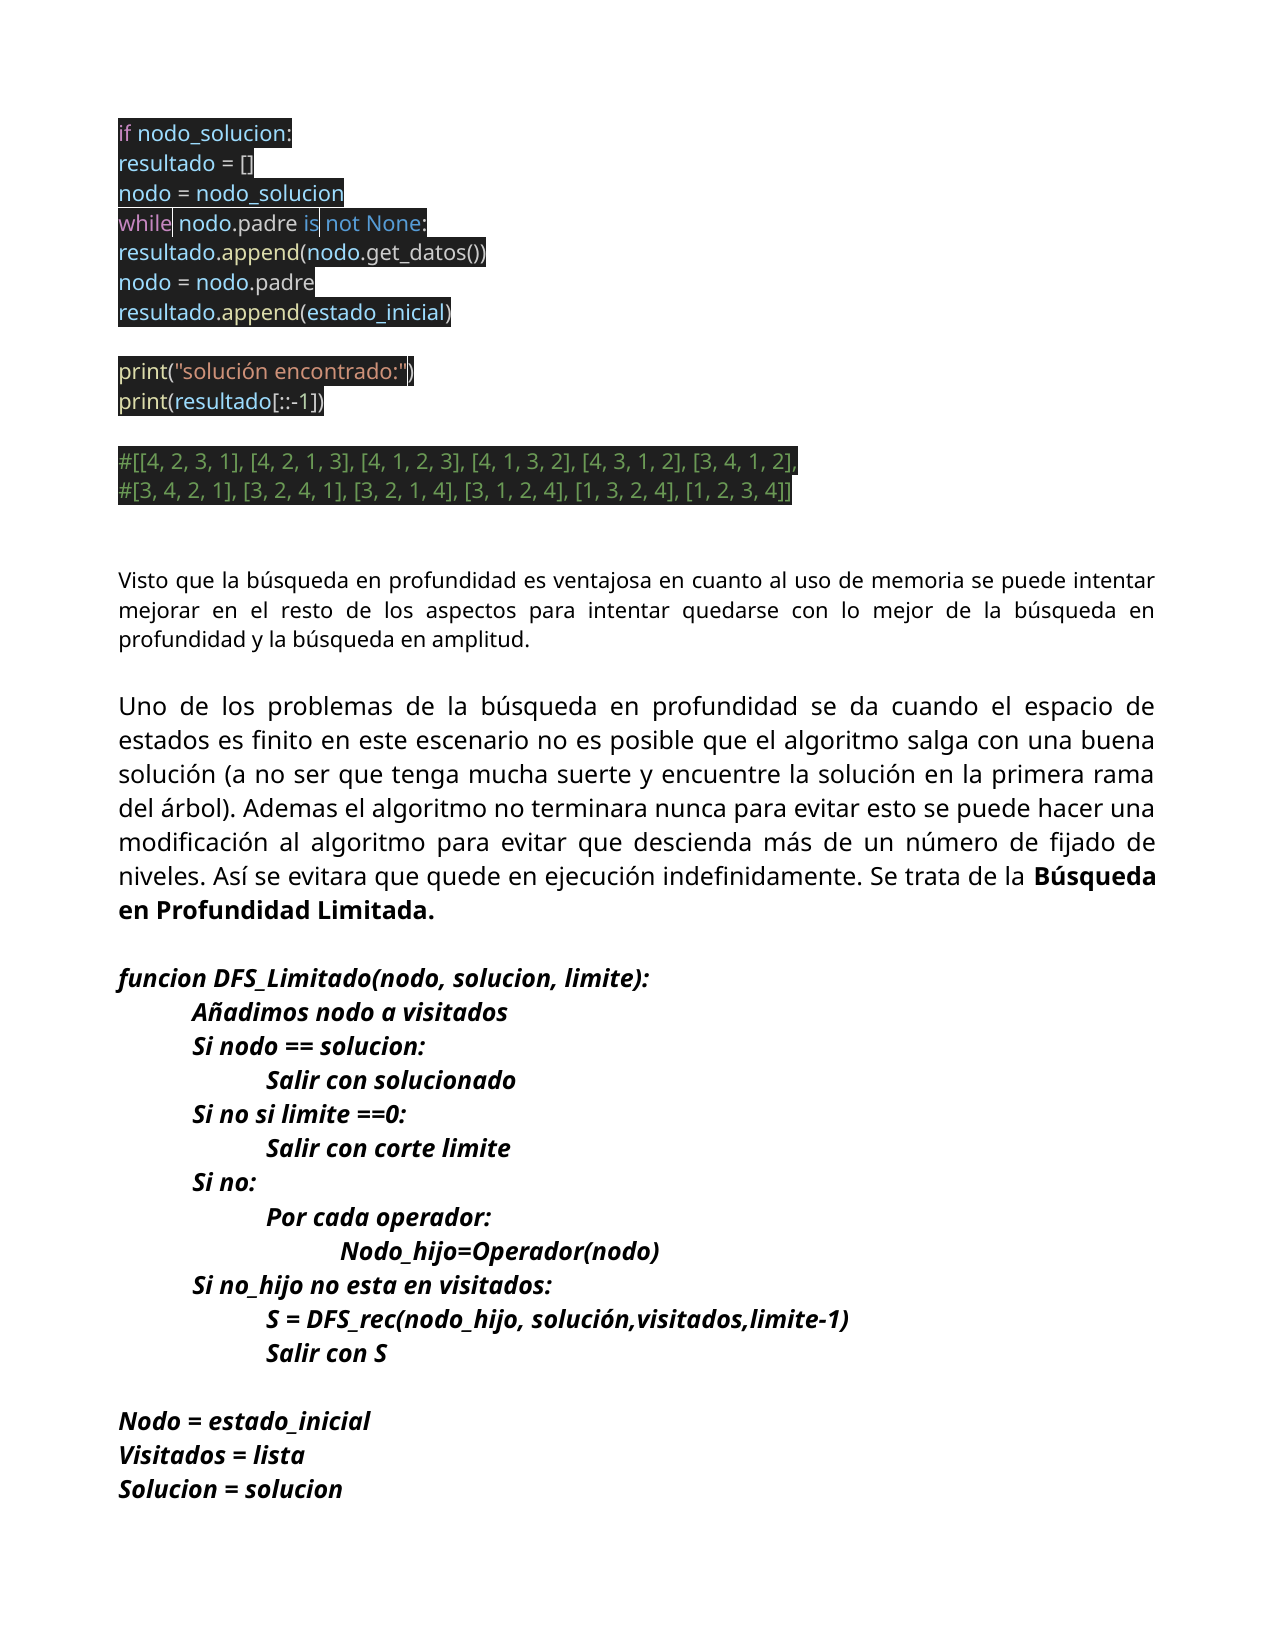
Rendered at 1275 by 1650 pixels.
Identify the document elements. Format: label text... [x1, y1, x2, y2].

text Si no si limite ==0: [118, 1097, 1157, 1131]
text if nodo_solucion: [118, 118, 1157, 148]
text Solucion = solucion [118, 1472, 1157, 1506]
text Si no_hijo no esta en visitados: [118, 1267, 1157, 1301]
text S = DFS_rec(nodo_hijo, solución,visitados,limite-1) [118, 1301, 1157, 1335]
text print("solución encontrado:") [118, 356, 1157, 386]
text resultado = [] [118, 148, 1157, 178]
text Salir con corte limite [118, 1131, 1157, 1165]
text Salir con S [118, 1335, 1157, 1369]
text Añadimos nodo a visitados [118, 995, 1157, 1029]
text Si no: [118, 1165, 1157, 1199]
text Visto que la búsqueda en profundidad es ventajosa en cuanto al uso de memoria se puede intentar mejorar en el resto de los aspectos para intentar quedarse con lo mejor de la búsqueda en profundidad y la búsqueda en amplitud. [118, 565, 1157, 654]
text Salir con solucionado [118, 1063, 1157, 1097]
text while nodo.padre is not None: [118, 207, 1157, 237]
text Por cada operador: [118, 1199, 1157, 1233]
text Nodo_hijo=Operador(nodo) [118, 1233, 1157, 1267]
text nodo = nodo_solucion [118, 178, 1157, 207]
text resultado.append(estado_inicial) [118, 297, 1157, 327]
text nodo = nodo.padre [118, 267, 1157, 297]
text resultado.append(nodo.get_datos()) [118, 237, 1157, 267]
text #[[4, 2, 3, 1], [4, 2, 1, 3], [4, 1, 2, 3], [4, 1, 3, 2], [4, 3, 1, 2], [3, 4, 1, 2], [118, 446, 1157, 475]
text Nodo = estado_inicial [118, 1403, 1157, 1438]
text Uno de los problemas de la búsqueda en profundidad se da cuando el espacio de estados es finito en este escenario no es posible que el algoritmo salga con una buena solución (a no ser que tenga mucha suerte y encuentre la solución en la primera rama del árbol). Ademas el algoritmo no terminara nunca para evitar esto se puede hacer una modificación al algoritmo para evitar que descienda más de un número de fijado de niveles. Así se evitara que quede en ejecución indefinidamente. Se trata de la Búsqueda en Profundidad Limitada. [118, 688, 1157, 927]
text Visitados = lista [118, 1438, 1157, 1472]
text #[3, 4, 2, 1], [3, 2, 4, 1], [3, 2, 1, 4], [3, 1, 2, 4], [1, 3, 2, 4], [1, 2, 3, 4]] [118, 475, 1157, 505]
text print(resultado[::-1]) [118, 386, 1157, 416]
text Si nodo == solucion: [118, 1029, 1157, 1063]
text funcion DFS_Limitado(nodo, solucion, limite): [118, 961, 1157, 995]
